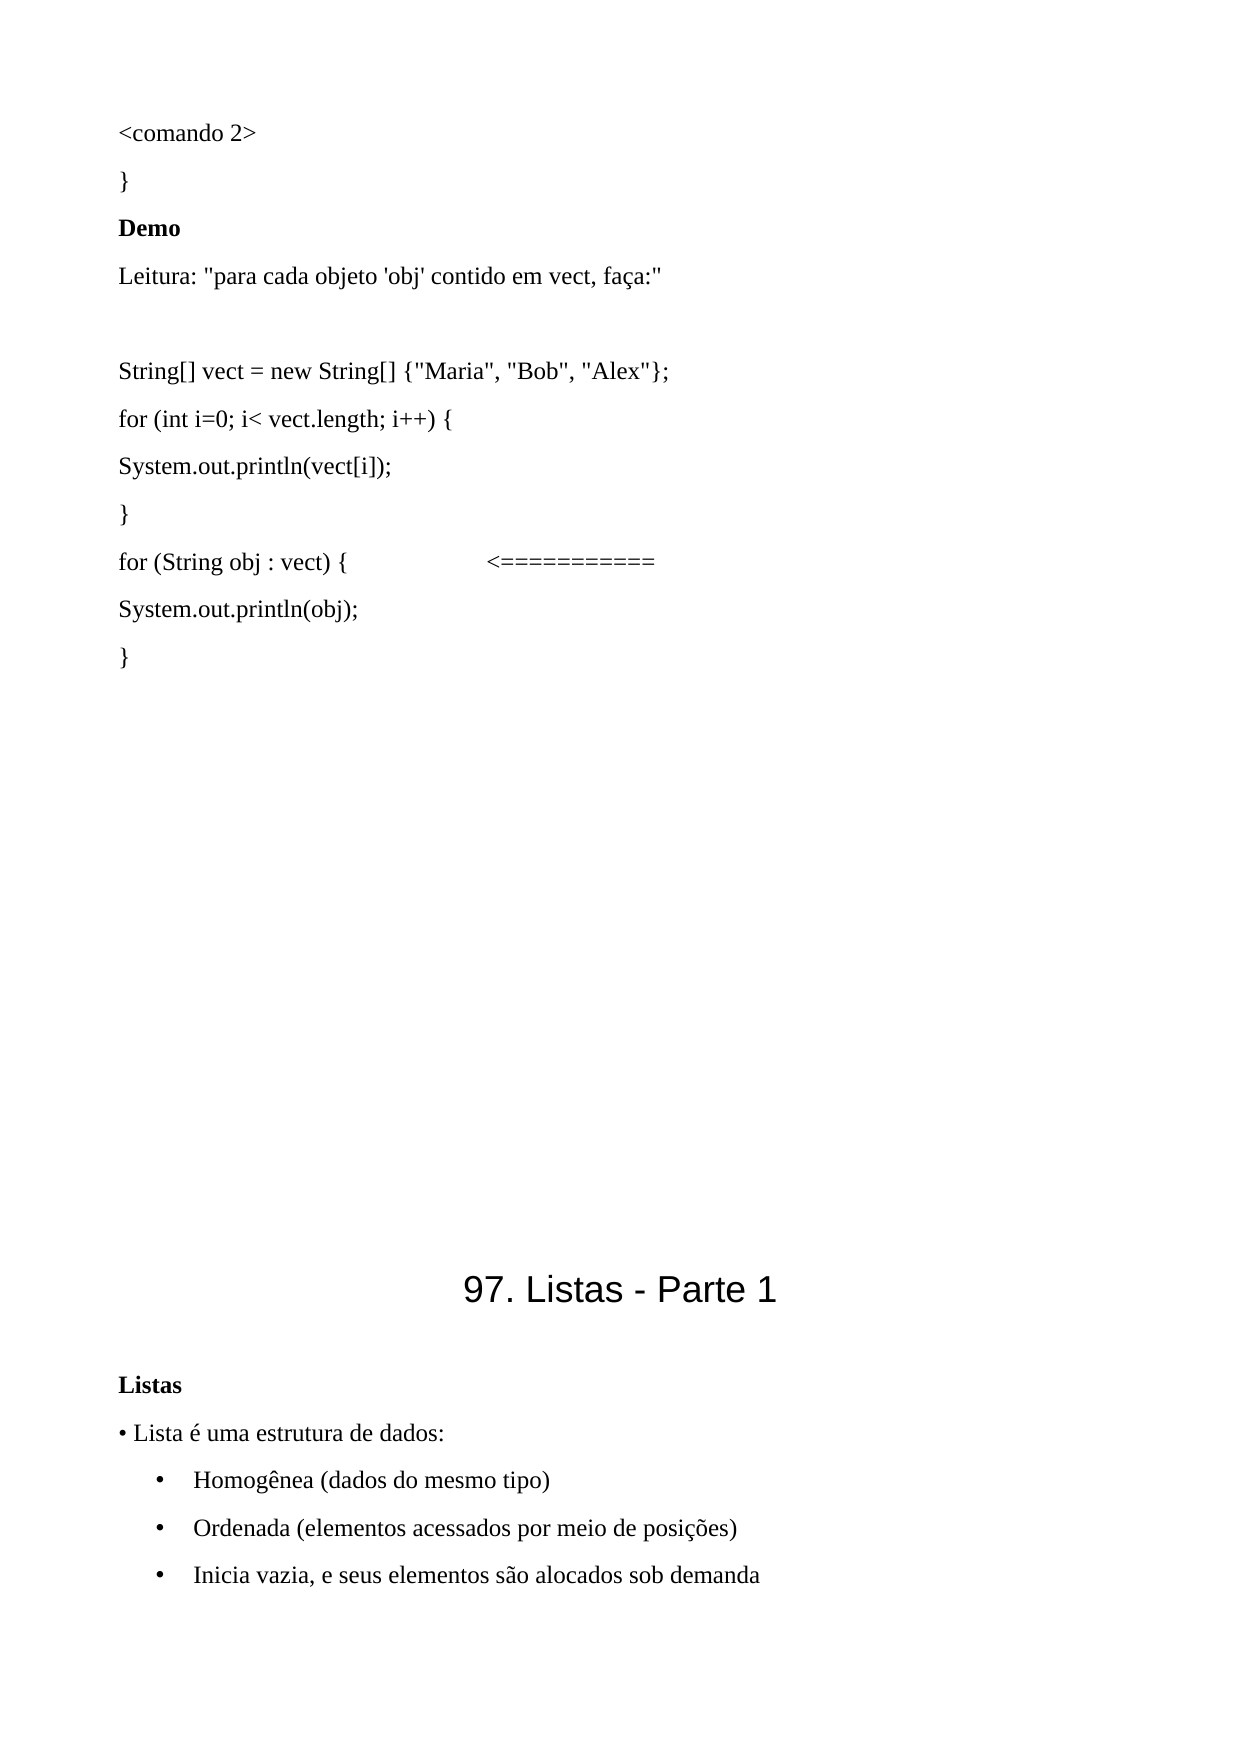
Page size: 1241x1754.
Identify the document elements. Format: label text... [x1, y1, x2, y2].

text } [118, 642, 1122, 671]
list Homogênea (dados do mesmo tipo) [156, 1465, 1122, 1494]
text } [118, 499, 1122, 528]
text for (String obj : vect) { <=========== [118, 547, 1122, 575]
text for (int i=0; i< vect.length; i++) { [118, 404, 1122, 432]
text System.out.println(vect[i]); [118, 451, 1122, 480]
text Listas [118, 1370, 1122, 1399]
subtitle 97. Listas - Parte 1 [118, 1267, 1122, 1310]
text } [118, 166, 1122, 194]
text String[] vect = new String[] {"Maria", "Bob", "Alex"}; [118, 356, 1122, 385]
text Demo [118, 213, 1122, 242]
list Inicia vazia, e seus elementos são alocados sob demanda [156, 1561, 1122, 1589]
text <comando 2> [118, 118, 1122, 147]
text System.out.println(obj); [118, 594, 1122, 623]
text Leitura: "para cada objeto 'obj' contido em vect, faça:" [118, 261, 1122, 290]
text • Lista é uma estrutura de dados: [118, 1418, 1122, 1446]
list Ordenada (elementos acessados por meio de posições) [156, 1513, 1122, 1542]
